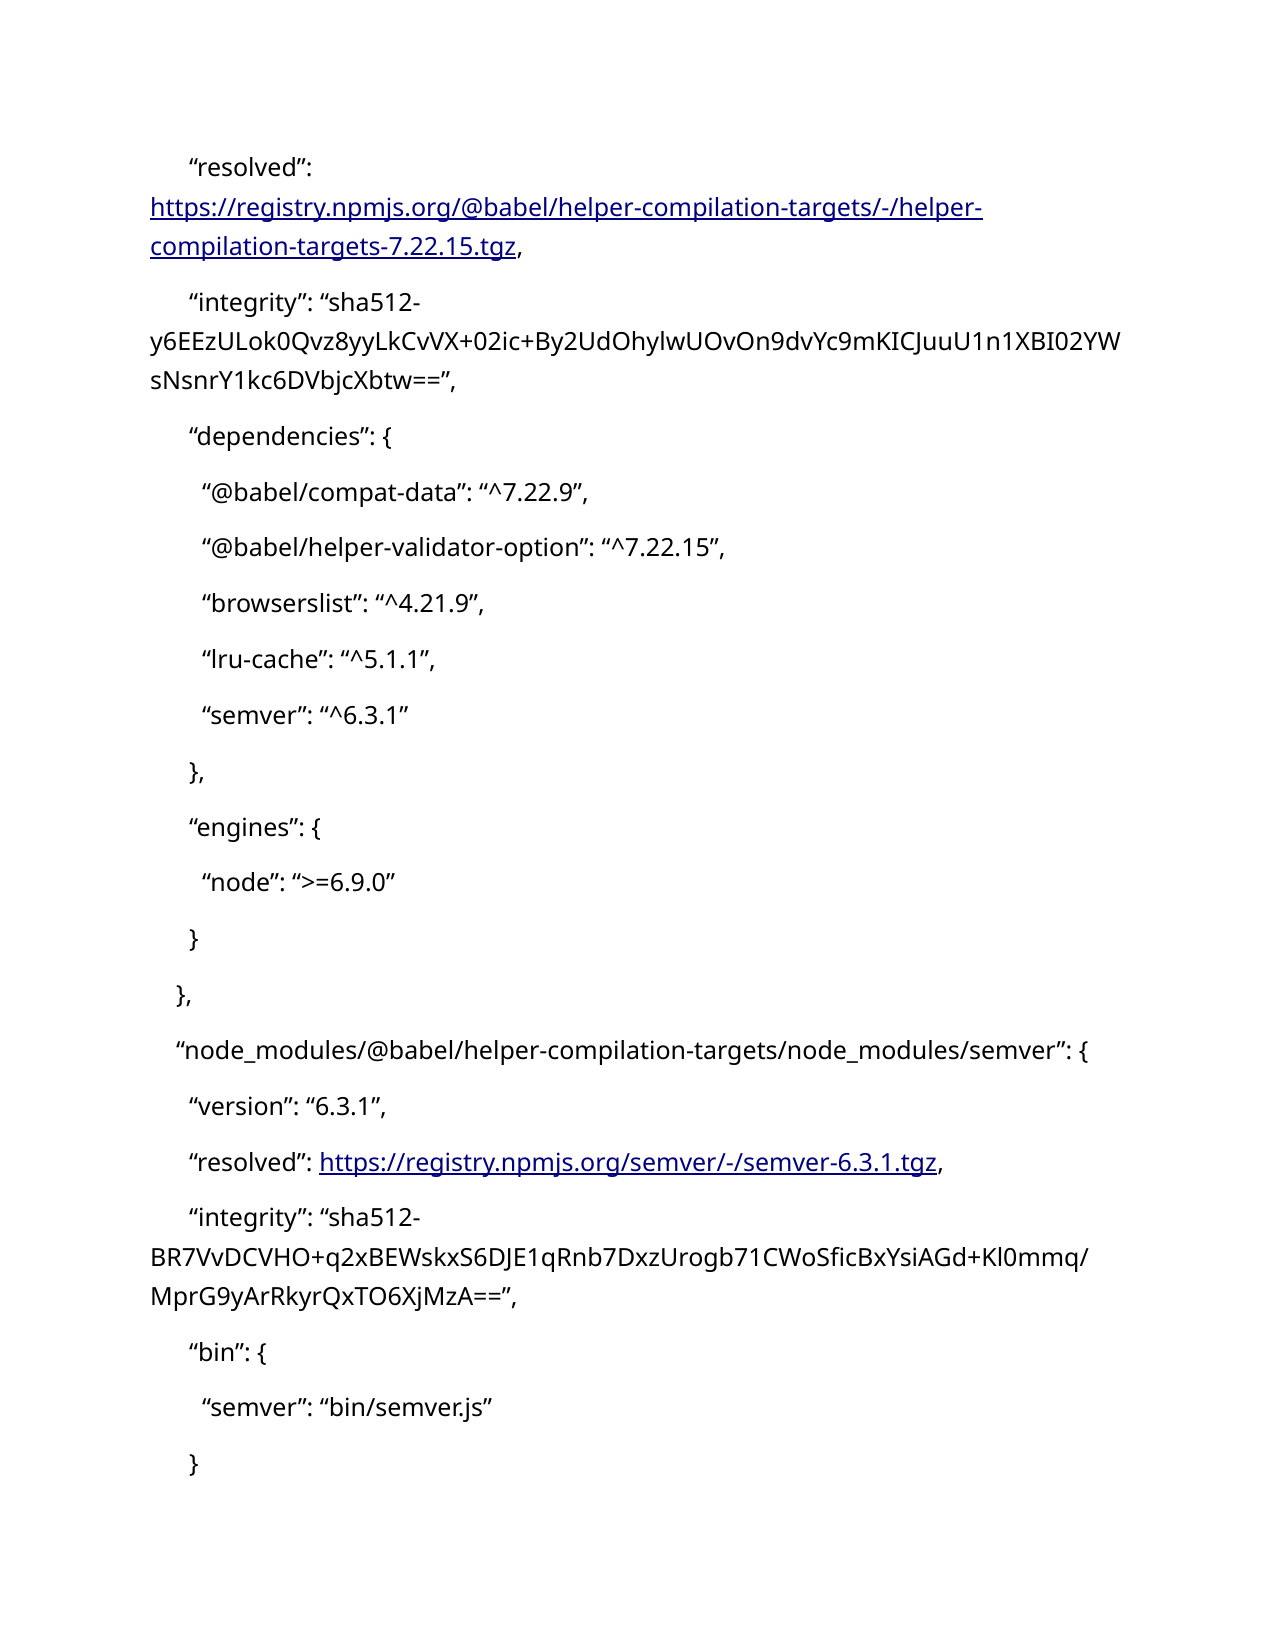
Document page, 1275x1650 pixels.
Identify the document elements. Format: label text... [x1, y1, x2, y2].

text “resolved”: https://registry.npmjs.org/@babel/helper-compilation-targets/-/helper-compilation-targets-7.22.15.tgz, [150, 150, 1125, 262]
text “@babel/compat-data”: “^7.22.9”, [150, 474, 1125, 508]
text “integrity”: “sha512-BR7VvDCVHO+q2xBEWskxS6DJE1qRnb7DxzUrogb71CWoSficBxYsiAGd+Kl0mmq/MprG9yArRkyrQxTO6XjMzA==”, [150, 1200, 1125, 1312]
text “resolved”: https://registry.npmjs.org/semver/-/semver-6.3.1.tgz, [150, 1144, 1125, 1178]
text “dependencies”: { [150, 418, 1125, 452]
text } [150, 1446, 1125, 1480]
text }, [150, 753, 1125, 787]
text “integrity”: “sha512-y6EEzULok0Qvz8yyLkCvVX+02ic+By2UdOhylwUOvOn9dvYc9mKICJuuU1n1XBI02YWsNsnrY1kc6DVbjcXbtw==”, [150, 284, 1125, 397]
text “node”: “>=6.9.0” [150, 865, 1125, 899]
text } [150, 921, 1125, 955]
text “browserslist”: “^4.21.9”, [150, 586, 1125, 620]
text “lru-cache”: “^5.1.1”, [150, 642, 1125, 676]
text “version”: “6.3.1”, [150, 1088, 1125, 1122]
text “semver”: “^6.3.1” [150, 697, 1125, 732]
text “@babel/helper-validator-option”: “^7.22.15”, [150, 530, 1125, 564]
text “semver”: “bin/semver.js” [150, 1390, 1125, 1424]
text “engines”: { [150, 809, 1125, 843]
text “bin”: { [150, 1334, 1125, 1368]
text “node_modules/@babel/helper-compilation-targets/node_modules/semver”: { [150, 1032, 1125, 1067]
text }, [150, 977, 1125, 1011]
